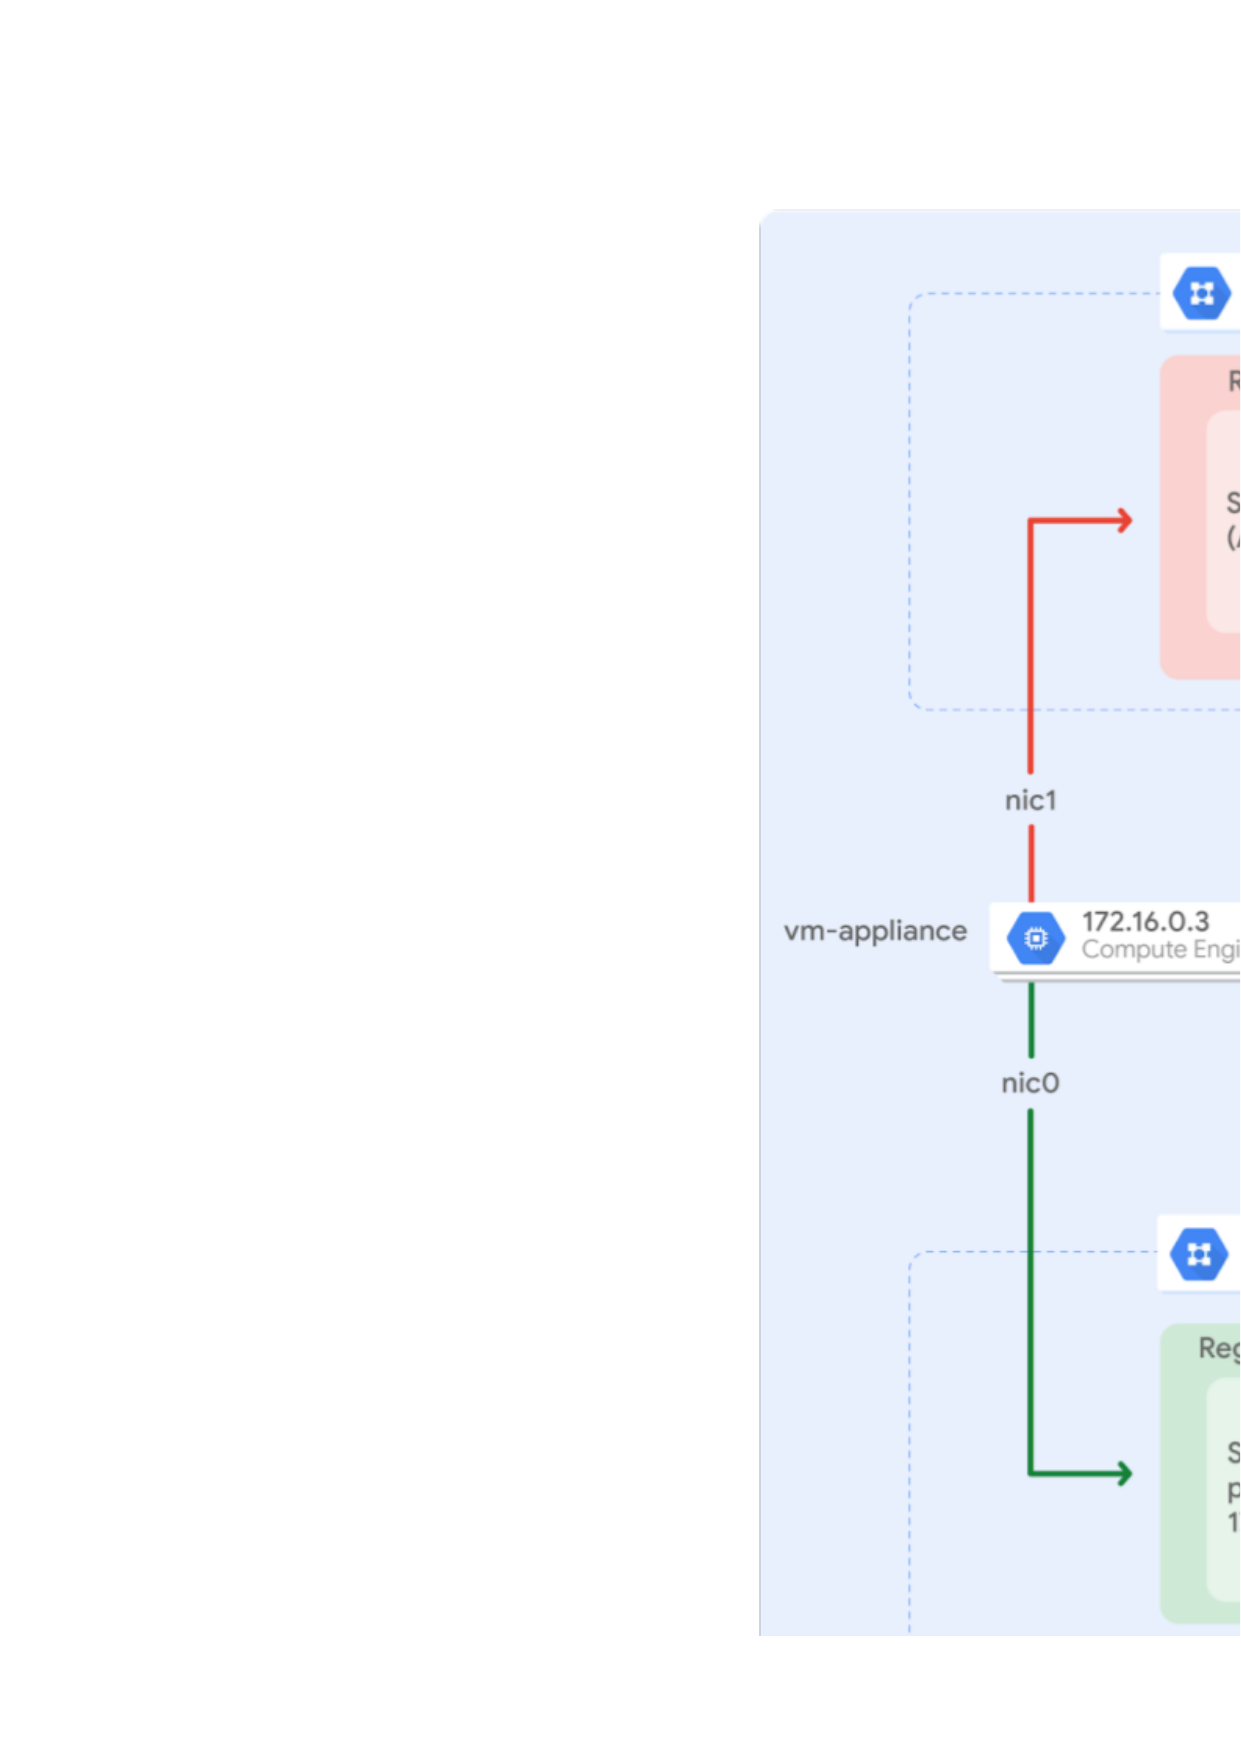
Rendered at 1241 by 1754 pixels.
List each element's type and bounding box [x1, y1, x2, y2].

picture [618, 118, 1241, 1636]
